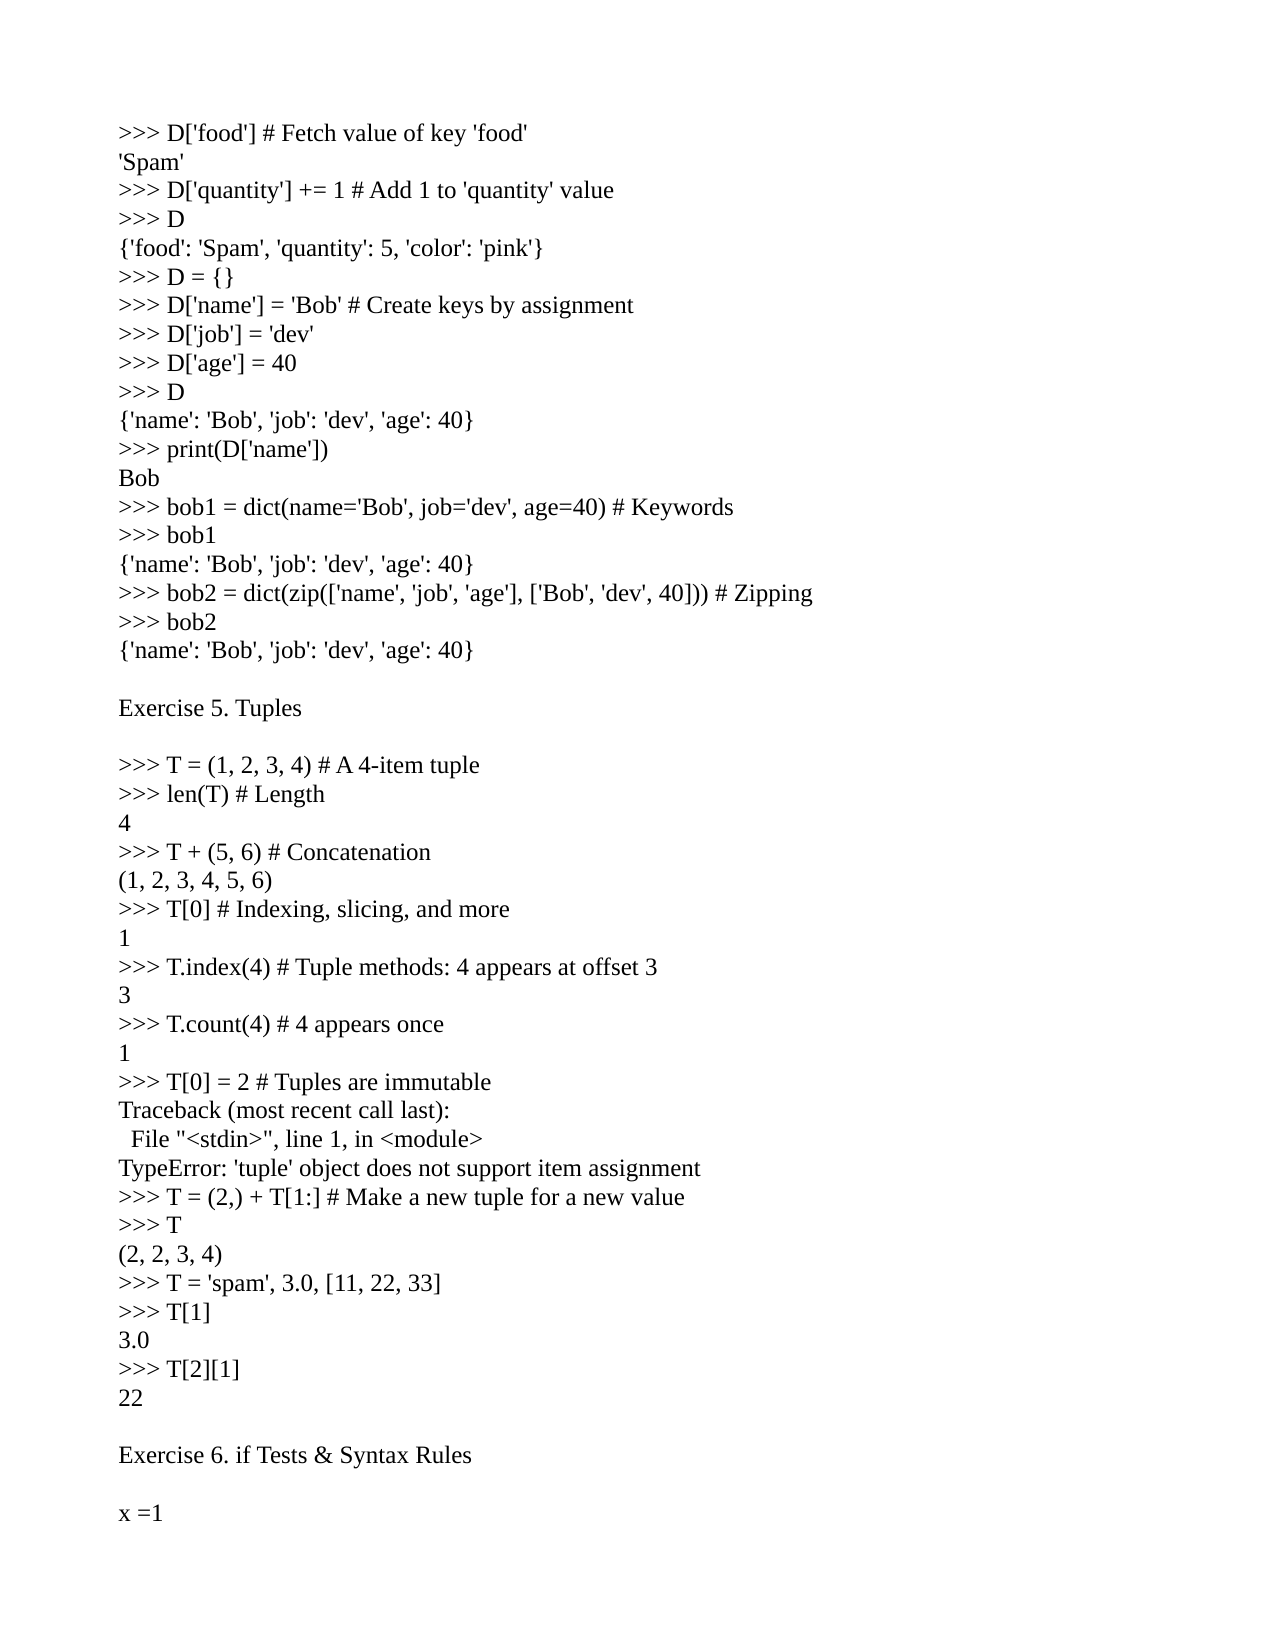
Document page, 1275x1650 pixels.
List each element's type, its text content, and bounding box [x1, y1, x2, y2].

text File "<stdin>", line 1, in <module> [118, 1124, 1157, 1153]
text >>> T.index(4) # Tuple methods: 4 appears at offset 3 [118, 952, 1157, 981]
text {'name': 'Bob', 'job': 'dev', 'age': 40} [118, 549, 1157, 578]
text >>> D [118, 204, 1157, 233]
text Exercise 6. if Tests & Syntax Rules [118, 1441, 1157, 1469]
text 3.0 [118, 1326, 1157, 1354]
text >>> D['name'] = 'Bob' # Create keys by assignment [118, 291, 1157, 319]
text >>> bob1 = dict(name='Bob', job='dev', age=40) # Keywords [118, 492, 1157, 521]
text >>> print(D['name']) [118, 434, 1157, 463]
text 4 [118, 808, 1157, 837]
text >>> D['job'] = 'dev' [118, 319, 1157, 348]
text >>> D = {} [118, 262, 1157, 291]
text >>> T = (2,) + T[1:] # Make a new tuple for a new value [118, 1182, 1157, 1211]
text >>> D['food'] # Fetch value of key 'food' [118, 118, 1157, 147]
text 3 [118, 981, 1157, 1009]
text Traceback (most recent call last): [118, 1096, 1157, 1124]
text (2, 2, 3, 4) [118, 1239, 1157, 1268]
text >>> T[0] # Indexing, slicing, and more [118, 894, 1157, 923]
text >>> T = (1, 2, 3, 4) # A 4-item tuple [118, 751, 1157, 779]
text >>> T[2][1] [118, 1354, 1157, 1383]
text >>> T [118, 1211, 1157, 1239]
text 1 [118, 1038, 1157, 1067]
text x =1 [118, 1498, 1157, 1527]
text >>> bob2 [118, 607, 1157, 636]
text {'name': 'Bob', 'job': 'dev', 'age': 40} [118, 406, 1157, 434]
text >>> T[1] [118, 1297, 1157, 1326]
text >>> D['age'] = 40 [118, 348, 1157, 377]
text >>> T[0] = 2 # Tuples are immutable [118, 1067, 1157, 1096]
text {'food': 'Spam', 'quantity': 5, 'color': 'pink'} [118, 233, 1157, 262]
text >>> T.count(4) # 4 appears once [118, 1009, 1157, 1038]
text >>> D [118, 377, 1157, 406]
text Bob [118, 463, 1157, 492]
text 22 [118, 1383, 1157, 1441]
text 'Spam' [118, 147, 1157, 176]
text >>> T + (5, 6) # Concatenation [118, 837, 1157, 866]
text >>> bob1 [118, 521, 1157, 549]
text >>> bob2 = dict(zip(['name', 'job', 'age'], ['Bob', 'dev', 40])) # Zipping [118, 578, 1157, 607]
text {'name': 'Bob', 'job': 'dev', 'age': 40} [118, 636, 1157, 664]
text 1 [118, 923, 1157, 952]
text >>> len(T) # Length [118, 779, 1157, 808]
text (1, 2, 3, 4, 5, 6) [118, 866, 1157, 894]
text Exercise 5. Tuples [118, 693, 1157, 722]
text >>> T = 'spam', 3.0, [11, 22, 33] [118, 1268, 1157, 1297]
text TypeError: 'tuple' object does not support item assignment [118, 1153, 1157, 1182]
text >>> D['quantity'] += 1 # Add 1 to 'quantity' value [118, 176, 1157, 204]
